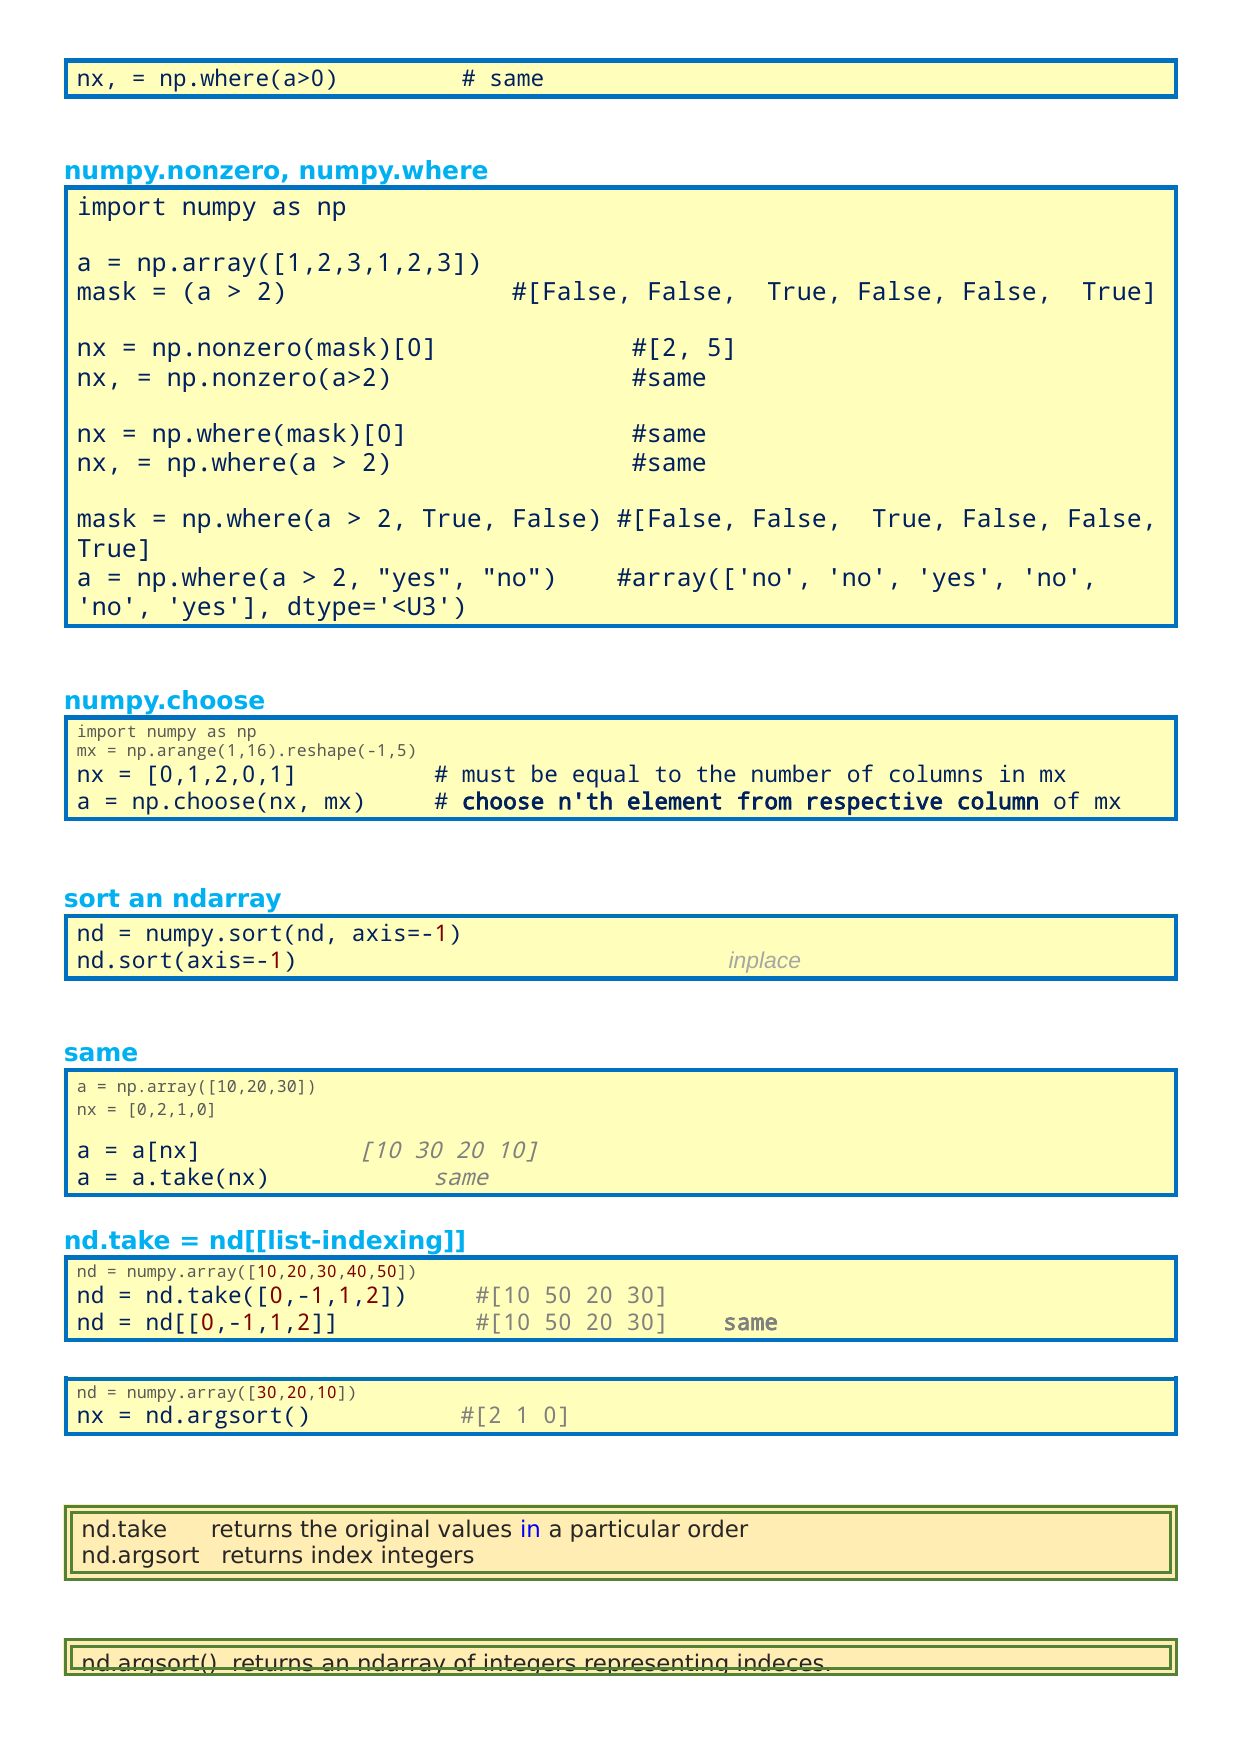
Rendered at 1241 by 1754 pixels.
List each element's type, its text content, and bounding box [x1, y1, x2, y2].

text nd.argsort returns index integers [67, 1531, 1175, 1578]
text mask = (a > 2) #[False, False, True, False, False, True] [68, 271, 1174, 300]
text nx = [0,1,2,0,1] # must be equal to the number of columns in mx [68, 754, 1174, 781]
text nx = np.nonzero(mask)[0] #[2, 5] [68, 327, 1174, 356]
text a = np.array([1,2,3,1,2,3]) [68, 241, 1174, 271]
text nx, = np.where(a > 2) #same [707, 442, 1174, 471]
text nd = numpy.sort(nd, axis=-1) [68, 918, 1174, 940]
text nd = nd[[0,-1,1,2]] #[10 50 20 30] same [68, 1302, 1174, 1338]
text nd.take returns the original values in a particular order [67, 1508, 1175, 1531]
text nx, = np.nonzero(a>2) #same [707, 356, 1174, 385]
text nd = numpy.array([10,20,30,40,50]) [68, 1260, 1174, 1275]
text import numpy as np [68, 720, 1174, 734]
text import numpy as np [68, 190, 1174, 214]
title sort an ndarray [63, 884, 1178, 913]
text nx = np.where(mask)[0] #same [68, 412, 1174, 442]
text nd = nd.take([0,-1,1,2]) #[10 50 20 30] [68, 1275, 1174, 1302]
text nx, = np.where(a>0) # same [68, 63, 1174, 94]
text nd = numpy.array([30,20,10]) [68, 1381, 1174, 1396]
text nd.sort(axis=-1) inplace [68, 940, 1174, 976]
text a = np.where(a > 2, "yes", "no") #array(['no', 'no', 'yes', 'no', 'no', 'yes'], dtype='<U3') [68, 556, 1174, 624]
title numpy.nonzero, numpy.where [63, 156, 1178, 185]
text a = np.array([10,20,30]) nx = [0,2,1,0] a = a[nx] [10 30 20 10] a = a.take(nx) same [68, 1072, 1174, 1193]
title numpy.choose [63, 686, 1178, 715]
title nd.take = nd[[list-indexing]] [63, 1226, 1178, 1255]
text a = np.choose(nx, mx) # choose n'th element from respective column of mx [68, 781, 1174, 817]
text mx = np.arange(1,16).reshape(-1,5) [68, 734, 1174, 754]
title same [63, 1038, 1178, 1068]
text nd.argsort() returns an ndarray of integers representing indeces. [67, 1641, 1175, 1673]
text mask = np.where(a > 2, True, False) #[False, False, True, False, False, True] [68, 498, 1174, 556]
text nx = nd.argsort() #[2 1 0] [68, 1396, 1174, 1432]
